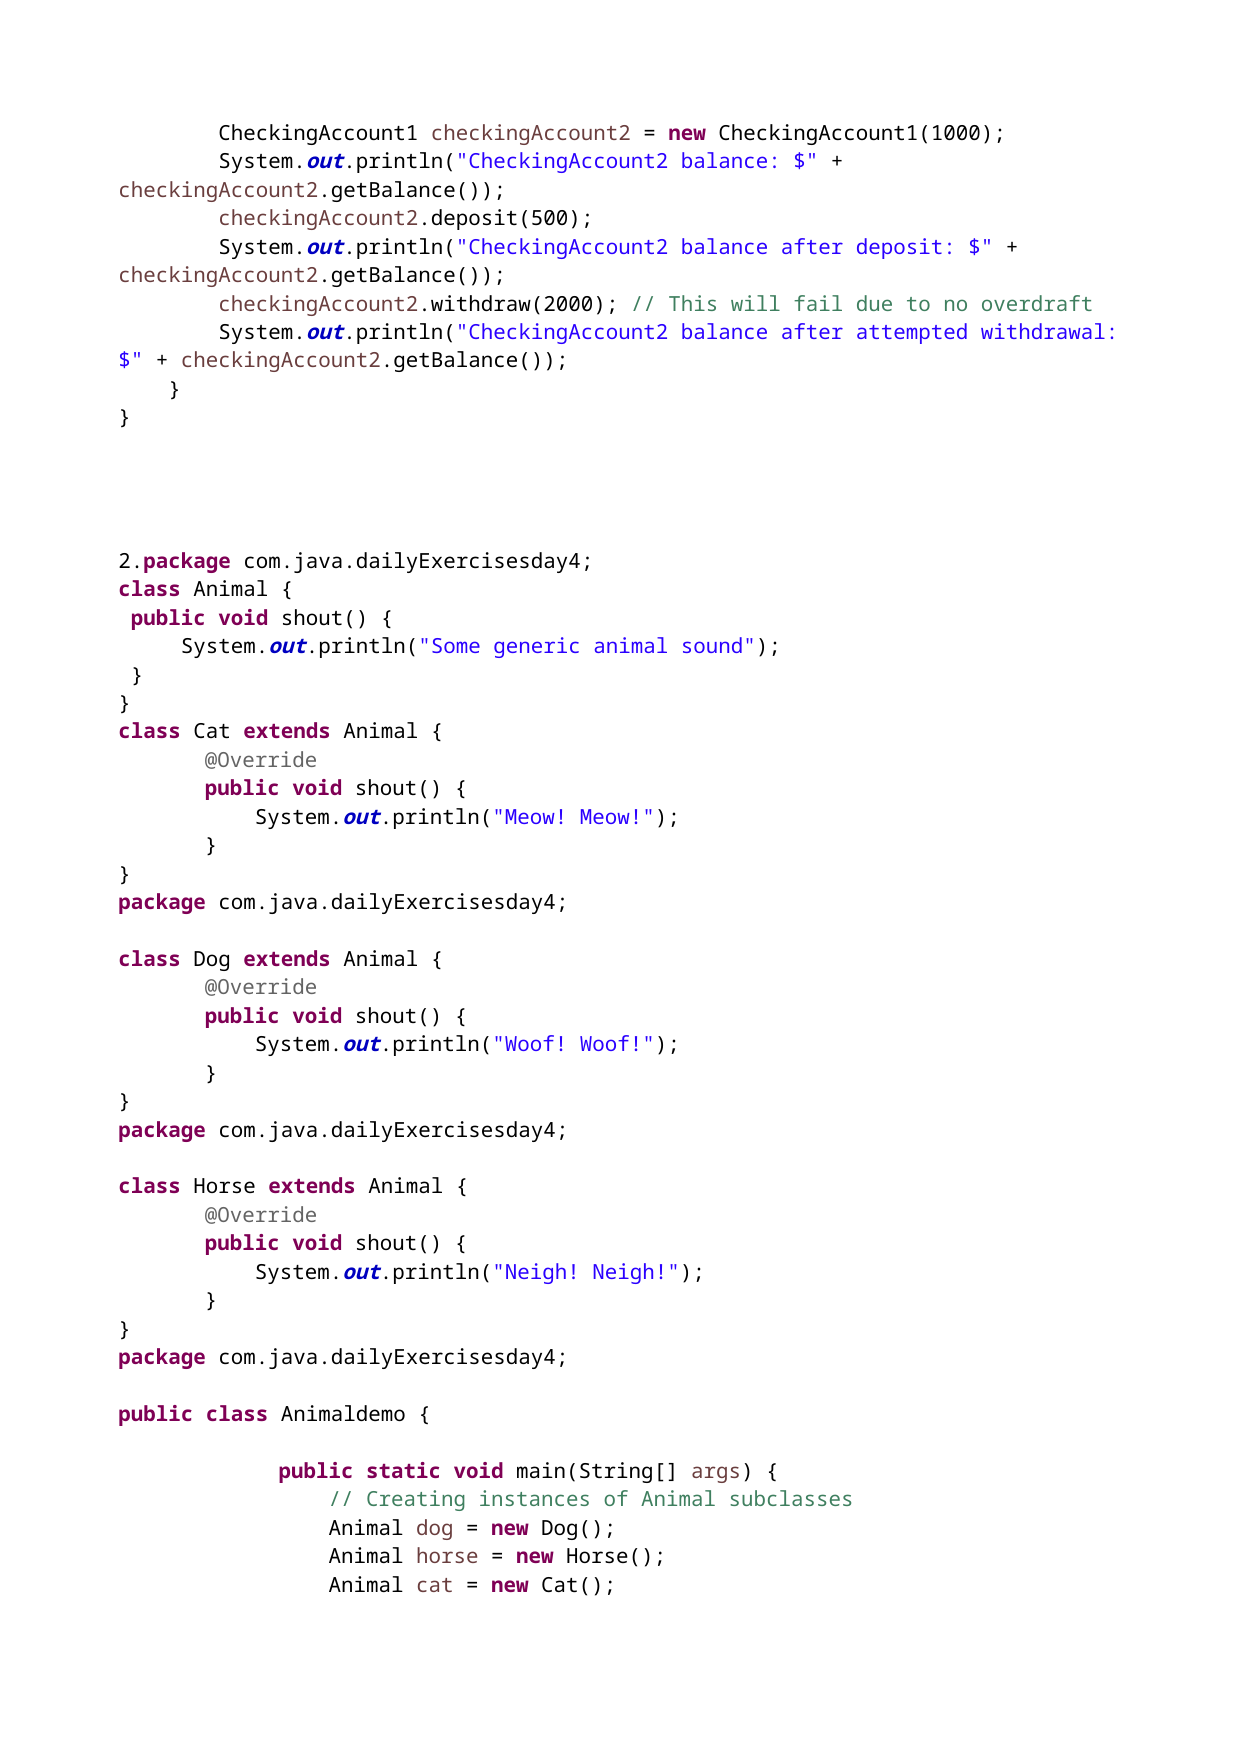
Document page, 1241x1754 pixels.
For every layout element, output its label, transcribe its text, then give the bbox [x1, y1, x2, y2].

text } [118, 402, 1122, 431]
text package com.java.dailyExercisesday4; [118, 1342, 1122, 1371]
text System.out.println("Neigh! Neigh!"); [118, 1257, 1122, 1285]
text System.out.println("Meow! Meow!"); [118, 802, 1122, 830]
text class Cat extends Animal { [118, 717, 1122, 745]
text } [118, 830, 1122, 859]
text public class Animaldemo { [118, 1399, 1122, 1427]
text public static void main(String[] args) { [118, 1456, 1122, 1484]
text } [118, 1058, 1122, 1086]
text CheckingAccount1 checkingAccount2 = new CheckingAccount1(1000); [118, 118, 1122, 147]
text System.out.println("CheckingAccount2 balance after attempted withdrawal: $" + checkingAccount2.getBalance()); [118, 317, 1122, 374]
text class Horse extends Animal { [118, 1172, 1122, 1200]
text 2.package com.java.dailyExercisesday4; [118, 546, 1122, 574]
text System.out.println("Woof! Woof!"); [118, 1029, 1122, 1058]
text System.out.println("CheckingAccount2 balance after deposit: $" + checkingAccount2.getBalance()); [118, 232, 1122, 289]
text System.out.println("Some generic animal sound"); [118, 631, 1122, 660]
text } [118, 688, 1122, 717]
text } [118, 1285, 1122, 1314]
text } [118, 859, 1122, 887]
text public void shout() { [118, 773, 1122, 802]
text public void shout() { [118, 1001, 1122, 1029]
text package com.java.dailyExercisesday4; [118, 1115, 1122, 1143]
text checkingAccount2.deposit(500); [118, 203, 1122, 232]
text @Override [118, 1200, 1122, 1228]
text package com.java.dailyExercisesday4; [118, 887, 1122, 916]
text public void shout() { [118, 1228, 1122, 1257]
text } [118, 374, 1122, 402]
text @Override [118, 972, 1122, 1001]
text } [118, 660, 1122, 688]
text Animal horse = new Horse(); [118, 1541, 1122, 1570]
text public void shout() { [118, 603, 1122, 631]
text System.out.println("CheckingAccount2 balance: $" + checkingAccount2.getBalance()); [118, 147, 1122, 203]
text Animal cat = new Cat(); [118, 1570, 1122, 1598]
text class Animal { [118, 574, 1122, 603]
text } [118, 1314, 1122, 1342]
text Animal dog = new Dog(); [118, 1513, 1122, 1541]
text @Override [118, 745, 1122, 773]
text // Creating instances of Animal subclasses [118, 1484, 1122, 1513]
text checkingAccount2.withdraw(2000); // This will fail due to no overdraft [118, 289, 1122, 317]
text } [118, 1086, 1122, 1115]
text class Dog extends Animal { [118, 944, 1122, 972]
